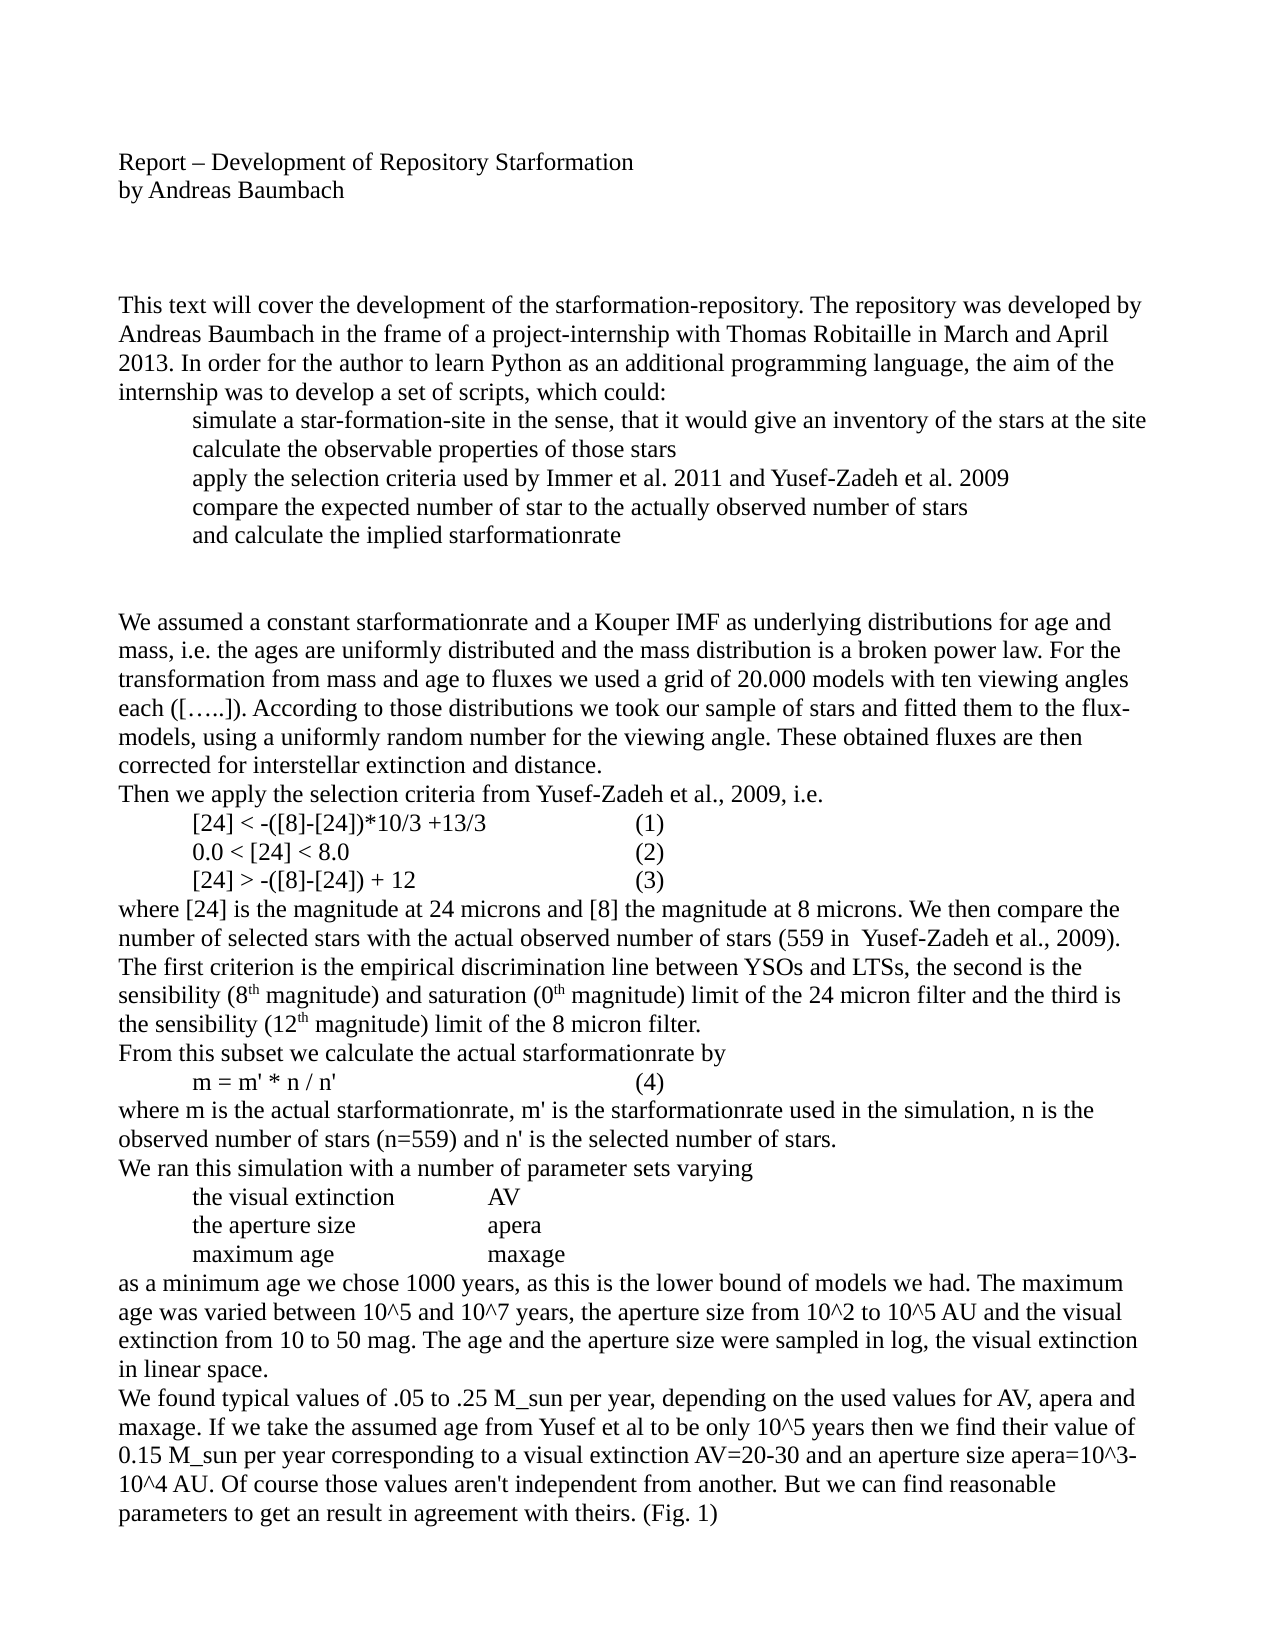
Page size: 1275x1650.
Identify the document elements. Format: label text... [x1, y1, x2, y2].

text the visual extinction AV [118, 1182, 1157, 1211]
text We assumed a constant starformationrate and a Kouper IMF as underlying distributions for age and mass, i.e. the ages are uniformly distributed and the mass distribution is a broken power law. For the transformation from mass and age to fluxes we used a grid of 20.000 models with ten viewing angles each ([…..]). According to those distributions we took our sample of stars and fitted them to the flux-models, using a uniformly random number for the viewing angle. These obtained fluxes are then corrected for interstellar extinction and distance. [118, 607, 1157, 779]
text Then we apply the selection criteria from Yusef-Zadeh et al., 2009, i.e. [118, 779, 1157, 808]
text where [24] is the magnitude at 24 microns and [8] the magnitude at 8 microns. We then compare the number of selected stars with the actual observed number of stars (559 in Yusef-Zadeh et al., 2009). [118, 894, 1157, 952]
text We found typical values of .05 to .25 M_sun per year, depending on the used values for AV, apera and maxage. If we take the assumed age from Yusef et al to be only 10^5 years then we find their value of 0.15 M_sun per year corresponding to a visual extinction AV=20-30 and an aperture size apera=10^3-10^4 AU. Of course those values aren't independent from another. But we can find reasonable parameters to get an result in agreement with theirs. (Fig. 1) [118, 1383, 1157, 1527]
text simulate a star-formation-site in the sense, that it would give an inventory of the stars at the site [118, 406, 1157, 434]
text calculate the observable properties of those stars [118, 434, 1157, 463]
text This text will cover the development of the starformation-repository. The repository was developed by Andreas Baumbach in the frame of a project-internship with Thomas Robitaille in March and April 2013. In order for the author to learn Python as an additional programming language, the aim of the internship was to develop a set of scripts, which could: [118, 291, 1157, 406]
text compare the expected number of star to the actually observed number of stars [118, 492, 1157, 521]
text and calculate the implied starformationrate [118, 521, 1157, 549]
text Report – Development of Repository Starformation [118, 147, 1157, 176]
text From this subset we calculate the actual starformationrate by [118, 1038, 1157, 1067]
text maximum age maxage [118, 1239, 1157, 1268]
text apply the selection criteria used by Immer et al. 2011 and Yusef-Zadeh et al. 2009 [118, 463, 1157, 492]
text 0.0 < [24] < 8.0 (2) [118, 837, 1157, 866]
text We ran this simulation with a number of parameter sets varying [118, 1153, 1157, 1182]
text as a minimum age we chose 1000 years, as this is the lower bound of models we had. The maximum age was varied between 10^5 and 10^7 years, the aperture size from 10^2 to 10^5 AU and the visual extinction from 10 to 50 mag. The age and the aperture size were sampled in log, the visual extinction in linear space. [118, 1268, 1157, 1383]
text where m is the actual starformationrate, m' is the starformationrate used in the simulation, n is the observed number of stars (n=559) and n' is the selected number of stars. [118, 1096, 1157, 1153]
text the aperture size apera [118, 1211, 1157, 1239]
text [24] < -([8]-[24])*10/3 +13/3 (1) [118, 808, 1157, 837]
text The first criterion is the empirical discrimination line between YSOs and LTSs, the second is the sensibility (8th magnitude) and saturation (0th magnitude) limit of the 24 micron filter and the third is the sensibility (12th magnitude) limit of the 8 micron filter. [118, 952, 1157, 1038]
text [24] > -([8]-[24]) + 12 (3) [118, 866, 1157, 894]
text by Andreas Baumbach [118, 176, 1157, 204]
text m = m' * n / n' (4) [118, 1067, 1157, 1096]
